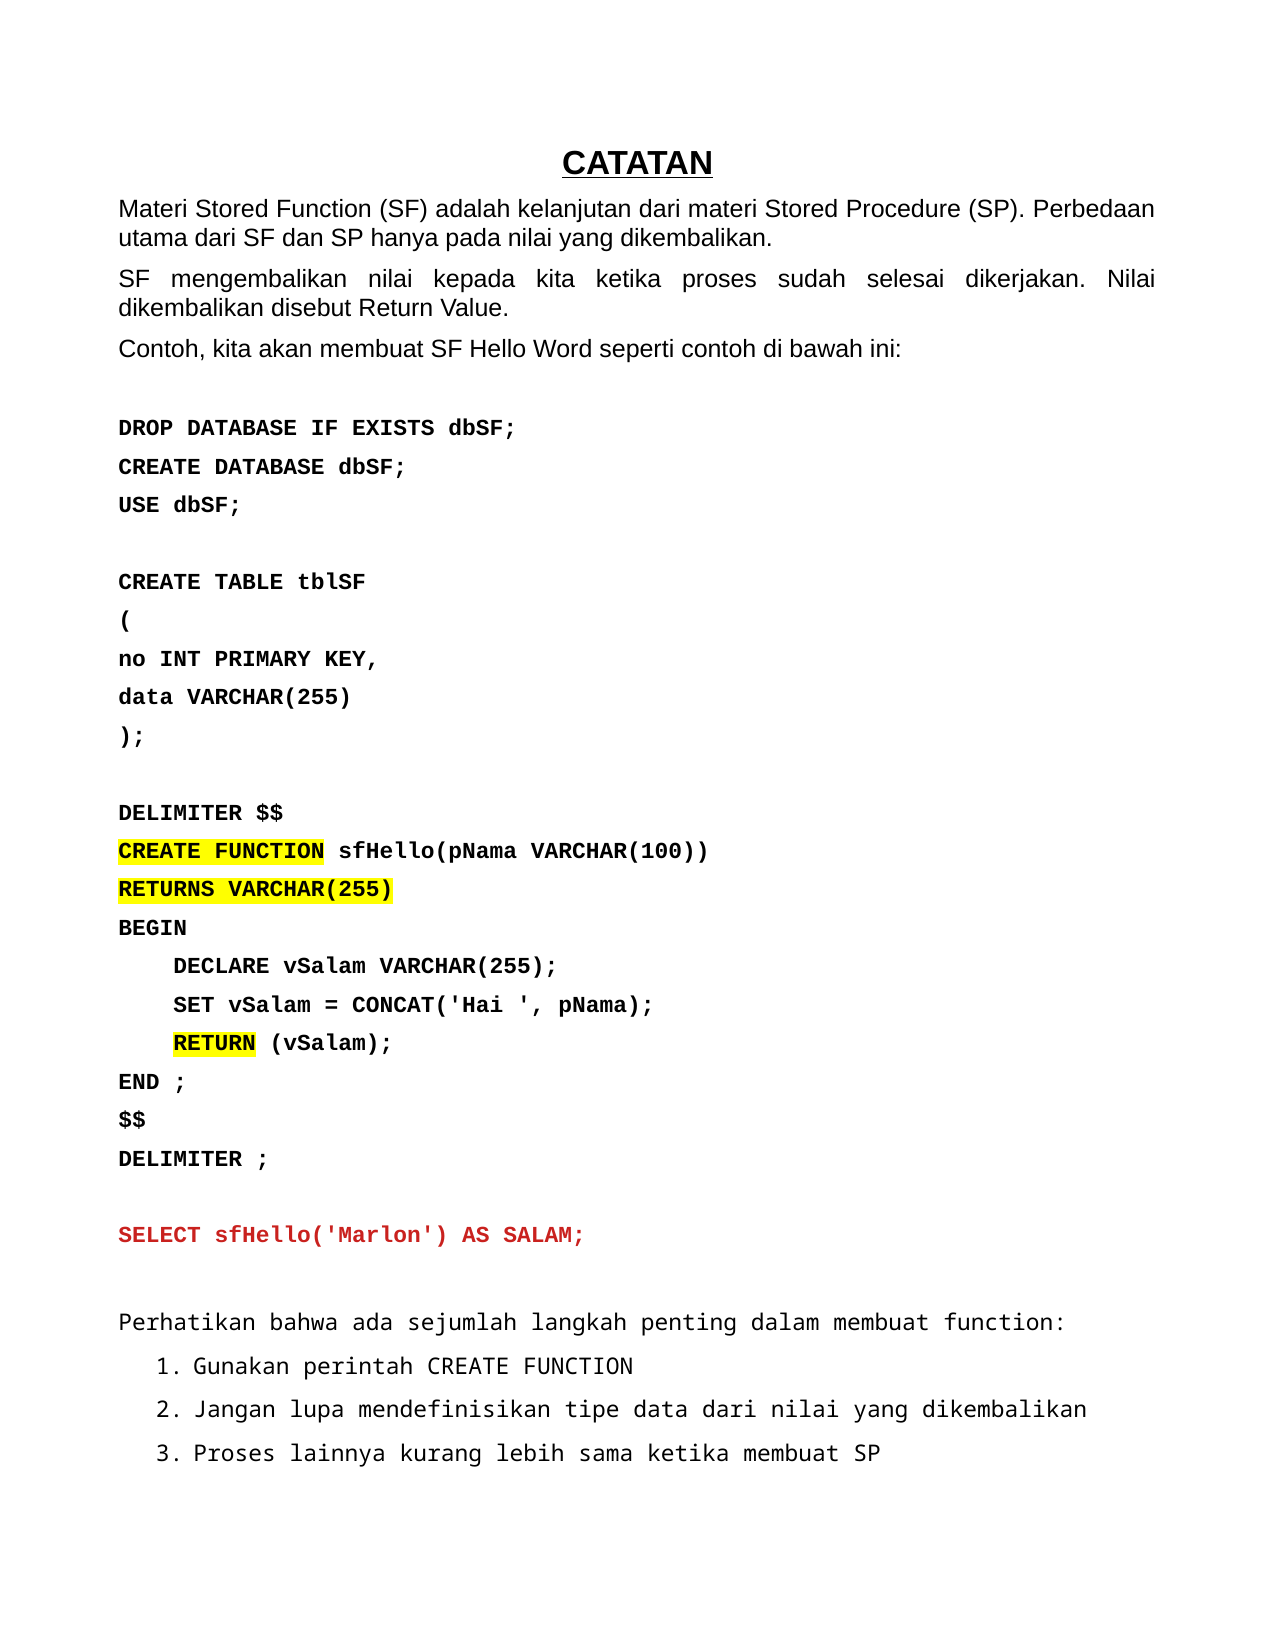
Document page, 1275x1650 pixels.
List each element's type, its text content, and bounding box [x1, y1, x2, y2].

text SF mengembalikan nilai kepada kita ketika proses sudah selesai dikerjakan. Nilai dikembalikan disebut Return Value. [118, 264, 1157, 322]
text SET vSalam = CONCAT('Hai ', pNama); [118, 993, 1157, 1019]
text Contoh, kita akan membuat SF Hello Word seperti contoh di bawah ini: [118, 334, 1157, 363]
text ); [118, 724, 1157, 750]
text RETURNS VARCHAR(255) [118, 878, 1157, 904]
list Gunakan perintah CREATE FUNCTION [156, 1350, 1157, 1381]
text RETURN (vSalam); [118, 1032, 1157, 1057]
text Materi Stored Function (SF) adalah kelanjutan dari materi Stored Procedure (SP). Perbedaan utama dari SF dan SP hanya pada nilai yang dikembalikan. [118, 194, 1157, 252]
text data VARCHAR(255) [118, 686, 1157, 712]
text END ; [118, 1070, 1157, 1096]
text USE dbSF; [118, 493, 1157, 519]
text CREATE DATABASE dbSF; [118, 455, 1157, 481]
text CREATE TABLE tblSF [118, 570, 1157, 596]
text DECLARE vSalam VARCHAR(255); [118, 955, 1157, 981]
text SELECT sfHello('Marlon') AS SALAM; [118, 1224, 1157, 1250]
text $$ [118, 1108, 1157, 1134]
text DELIMITER ; [118, 1147, 1157, 1173]
subtitle CATATAN [118, 143, 1157, 182]
text DROP DATABASE IF EXISTS dbSF; [118, 417, 1157, 442]
text no INT PRIMARY KEY, [118, 647, 1157, 673]
list Proses lainnya kurang lebih sama ketika membuat SP [156, 1437, 1157, 1468]
text DELIMITER $$ [118, 801, 1157, 827]
text CREATE FUNCTION sfHello(pNama VARCHAR(100)) [118, 839, 1157, 865]
list Jangan lupa mendefinisikan tipe data dari nilai yang dikembalikan [156, 1393, 1157, 1425]
text ( [118, 609, 1157, 635]
text BEGIN [118, 916, 1157, 942]
text Perhatikan bahwa ada sejumlah langkah penting dalam membuat function: [118, 1306, 1157, 1337]
